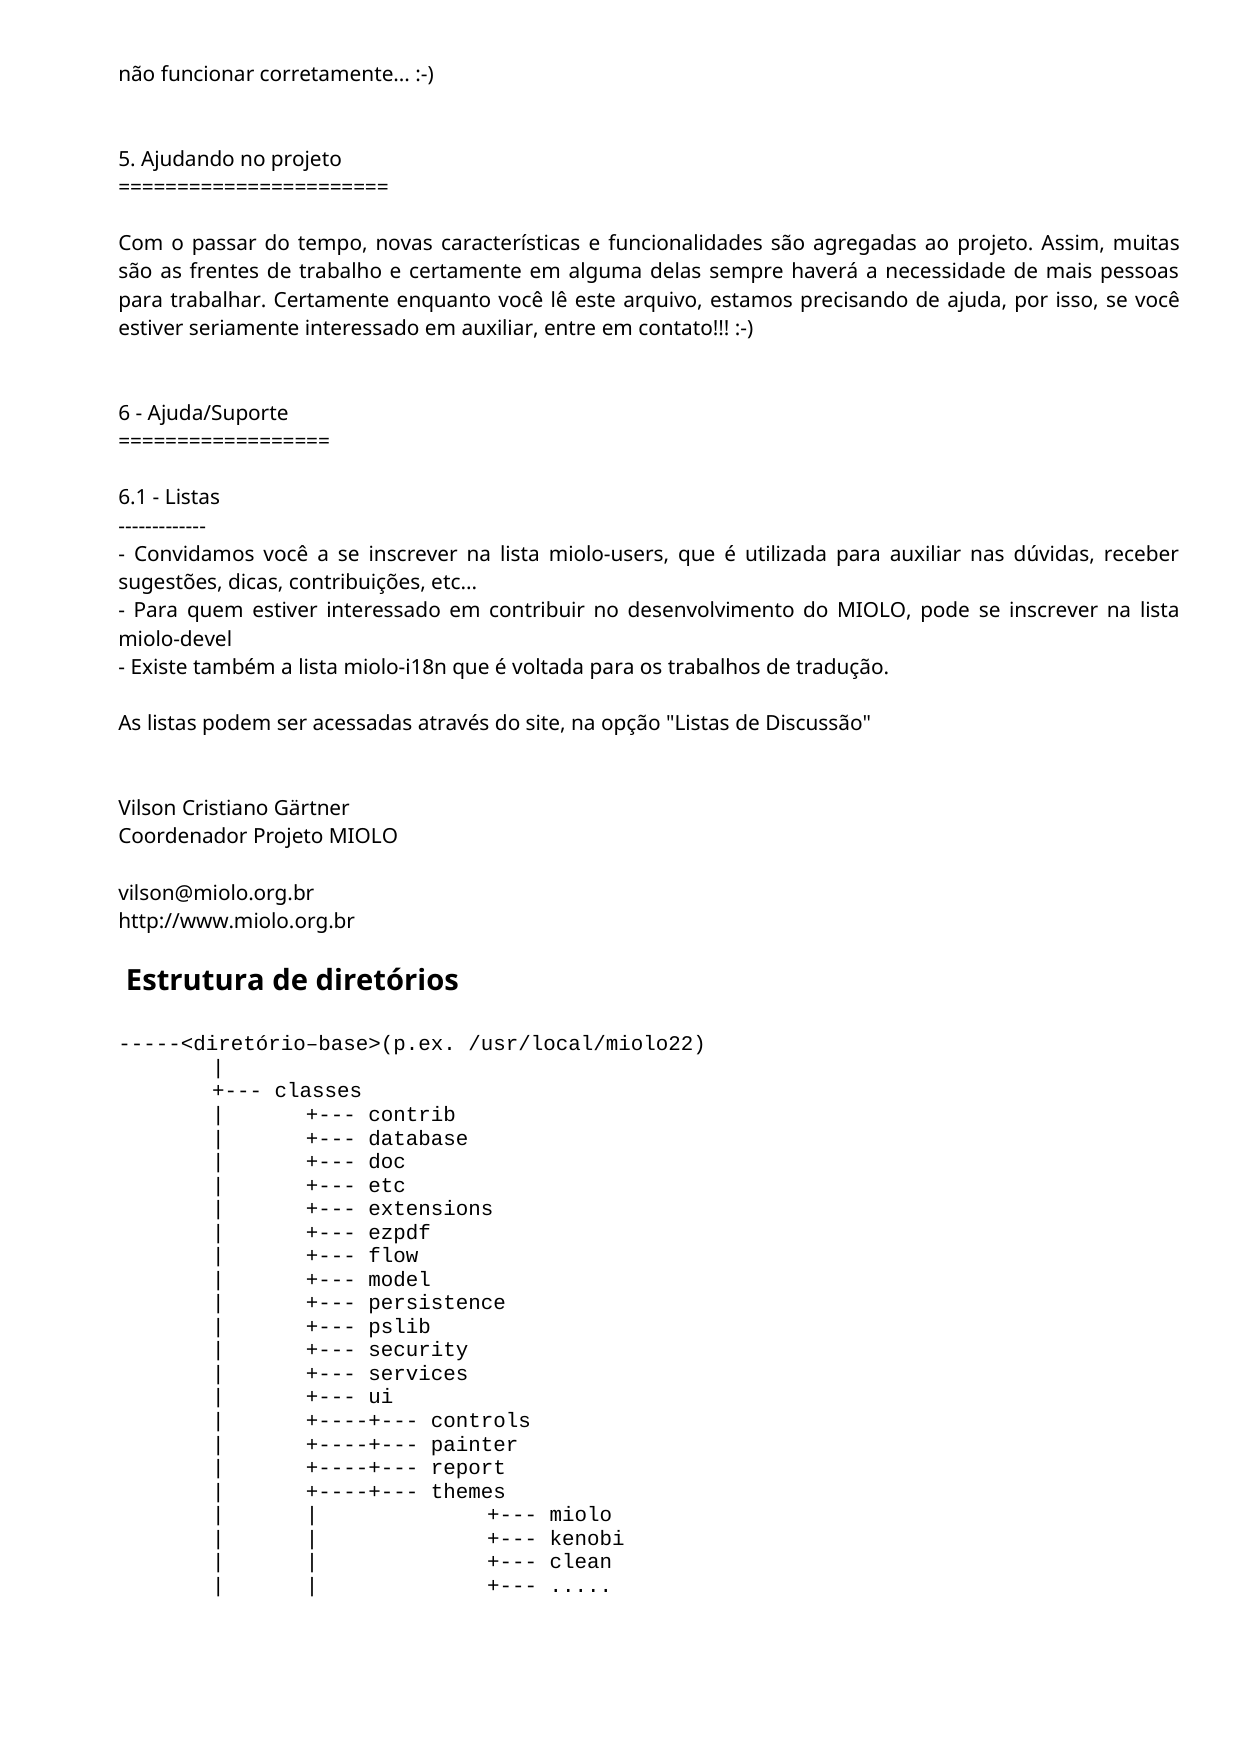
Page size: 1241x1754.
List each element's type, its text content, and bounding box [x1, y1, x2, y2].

text - Convidamos você a se inscrever na lista miolo-users, que é utilizada para auxiliar nas dúvidas, receber sugestões, dicas, contribuições, etc... [118, 539, 1181, 595]
text | | +--- miolo [118, 1504, 1181, 1528]
text | +--- etc [118, 1175, 1181, 1198]
text | +--- database [118, 1128, 1181, 1151]
text +--- classes [118, 1081, 1181, 1104]
text | +----+--- controls [118, 1410, 1181, 1434]
text Coordenador Projeto MIOLO [118, 821, 1181, 849]
text As listas podem ser acessadas através do site, na opção "Listas de Discussão" [118, 708, 1181, 737]
text ================== [118, 426, 1181, 454]
subtitle Estrutura de diretórios [118, 959, 1181, 999]
text | +--- pslib [118, 1316, 1181, 1339]
text | +--- services [118, 1363, 1181, 1387]
text | +--- model [118, 1269, 1181, 1292]
text -----<diretório–base>(p.ex. /usr/local/miolo22) [118, 1033, 1181, 1057]
text | [118, 1057, 1181, 1081]
text | +----+--- themes [118, 1481, 1181, 1504]
text | +--- doc [118, 1151, 1181, 1175]
text | | +--- kenobi [118, 1528, 1181, 1551]
text vilson@miolo.org.br [118, 878, 1181, 906]
text Com o passar do tempo, novas características e funcionalidades são agregadas ao projeto. Assim, muitas são as frentes de trabalho e certamente em alguma delas sempre haverá a necessidade de mais pessoas para trabalhar. Certamente enquanto você lê este arquivo, estamos precisando de ajuda, por isso, se você estiver seriamente interessado em auxiliar, entre em contato!!! :-) [118, 228, 1181, 341]
text 6.1 - Listas [118, 482, 1181, 511]
text Vilson Cristiano Gärtner [118, 793, 1181, 821]
text | +--- flow [118, 1245, 1181, 1269]
text | +----+--- painter [118, 1434, 1181, 1457]
text | +--- ui [118, 1387, 1181, 1410]
text | +--- persistence [118, 1292, 1181, 1316]
text | +----+--- report [118, 1457, 1181, 1481]
text | +--- contrib [118, 1104, 1181, 1128]
text ======================= [118, 172, 1181, 200]
text | | +--- ..... [118, 1575, 1181, 1598]
text | +--- extensions [118, 1198, 1181, 1222]
text - Existe também a lista miolo-i18n que é voltada para os trabalhos de tradução. [118, 652, 1181, 680]
text | | +--- clean [118, 1551, 1181, 1575]
text 6 - Ajuda/Suporte [118, 398, 1181, 426]
text | +--- ezpdf [118, 1222, 1181, 1245]
text http://www.miolo.org.br [118, 906, 1181, 934]
text - Para quem estiver interessado em contribuir no desenvolvimento do MIOLO, pode se inscrever na lista miolo-devel [118, 595, 1181, 652]
text 5. Ajudando no projeto [118, 144, 1181, 172]
text ------------- [118, 511, 1181, 539]
text | +--- security [118, 1339, 1181, 1363]
text não funcionar corretamente... :-) [118, 59, 1181, 87]
